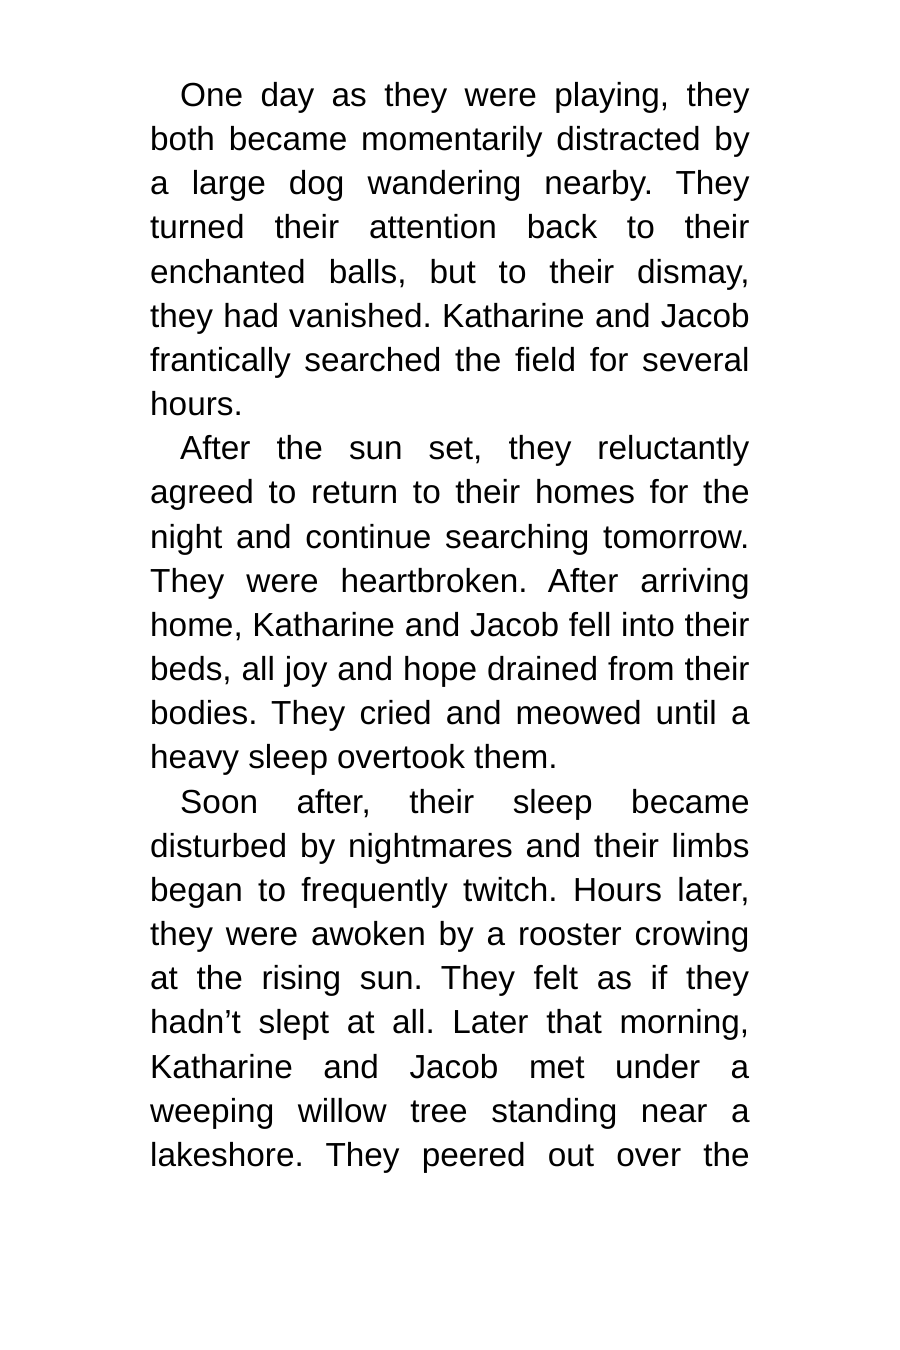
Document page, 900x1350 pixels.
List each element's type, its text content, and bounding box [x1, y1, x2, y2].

text One day as they were playing, they both became momentarily distracted by a large dog wandering nearby. They turned their attention back to their enchanted balls, but to their dismay, they had vanished. Katharine and Jacob frantically searched the field for several hours. [150, 75, 750, 423]
text After the sun set, they reluctantly agreed to return to their homes for the night and continue searching tomorrow. They were heartbroken. After arriving home, Katharine and Jacob fell into their beds, all joy and hope drained from their bodies. They cried and meowed until a heavy sleep overtook them. [150, 428, 750, 776]
text Soon after, their sleep became disturbed by nightmares and their limbs began to frequently twitch. Hours later, they were awoken by a rooster crowing at the rising sun. They felt as if they hadn’t slept at all. Later that morning, Katharine and Jacob met under a weeping willow tree standing near a lakeshore. They peered out over the [150, 782, 750, 1173]
